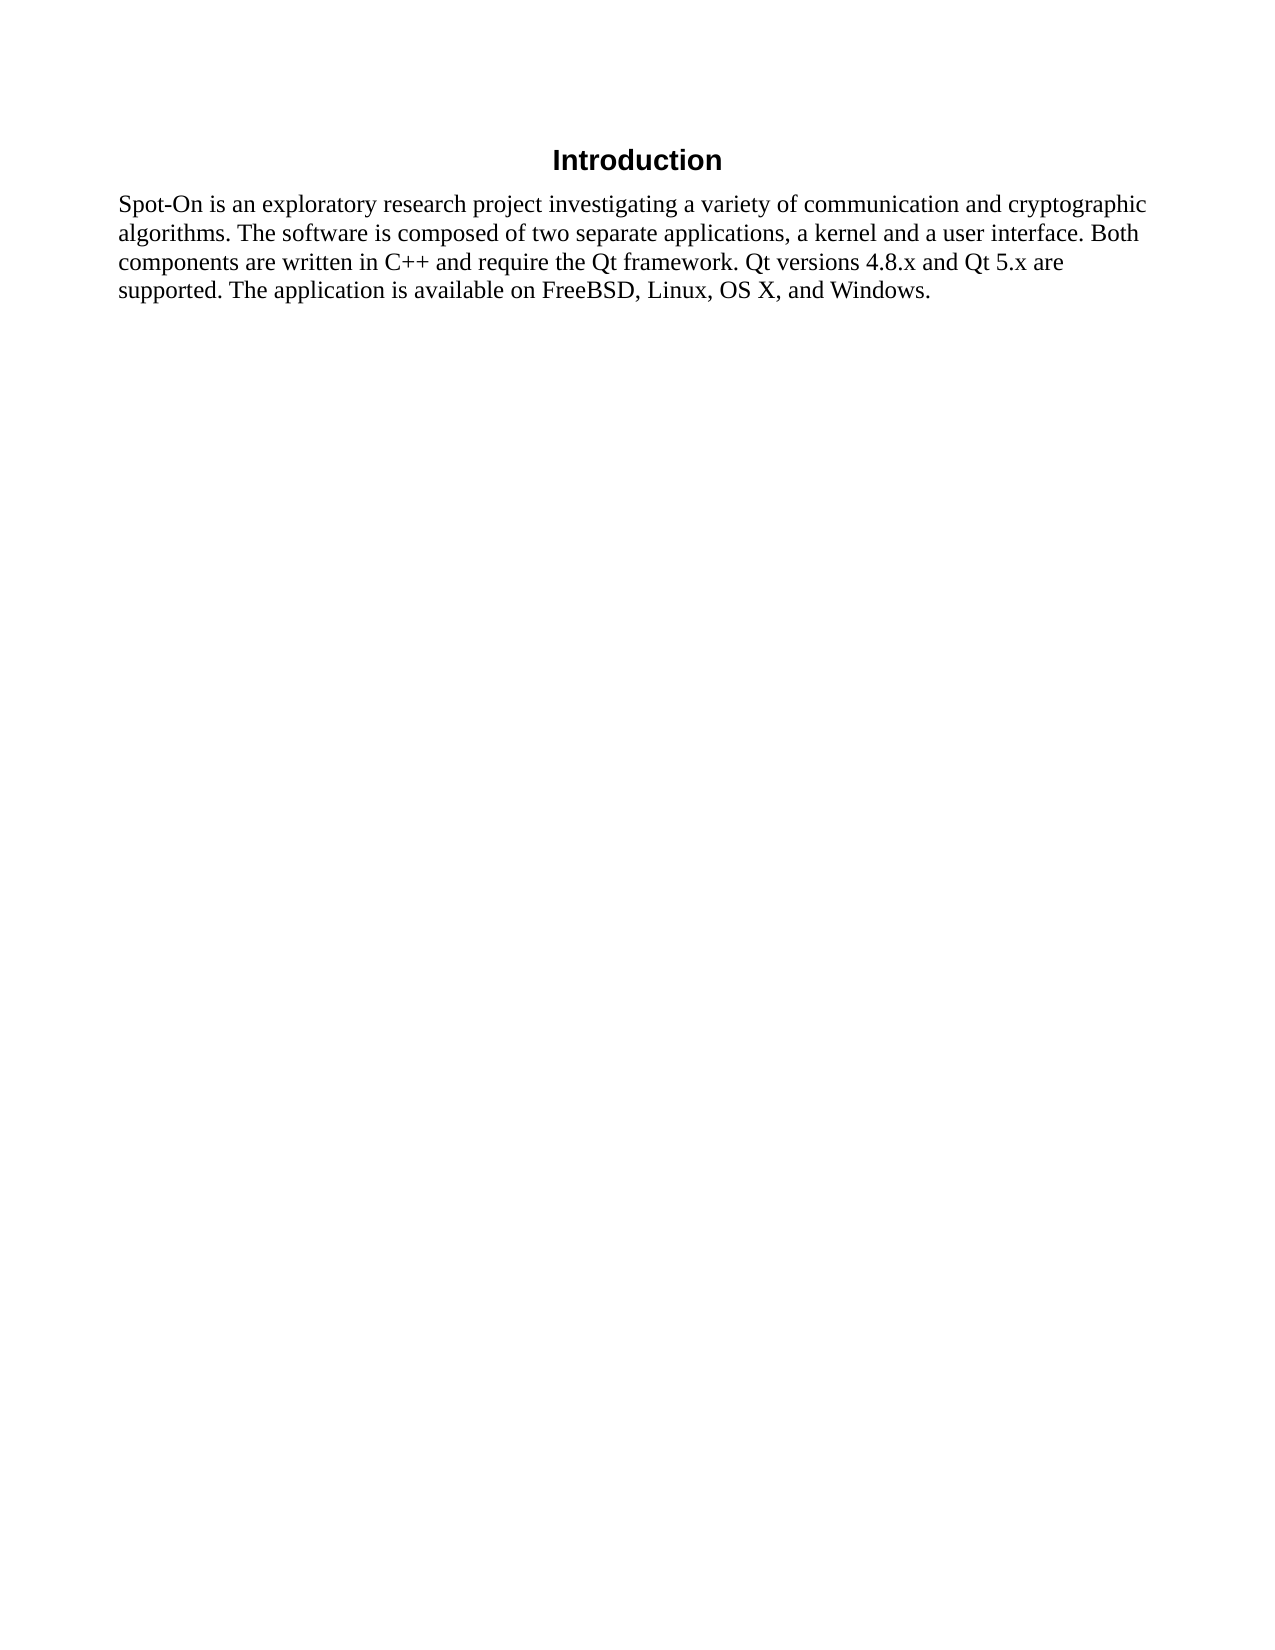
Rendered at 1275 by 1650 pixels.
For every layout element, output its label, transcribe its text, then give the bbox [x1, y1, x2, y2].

subtitle Introduction [118, 143, 1157, 177]
text Spot-On is an exploratory research project investigating a variety of communication and cryptographic algorithms. The software is composed of two separate applications, a kernel and a user interface. Both components are written in C++ and require the Qt framework. Qt versions 4.8.x and Qt 5.x are supported. The application is available on FreeBSD, Linux, OS X, and Windows. [118, 189, 1157, 304]
